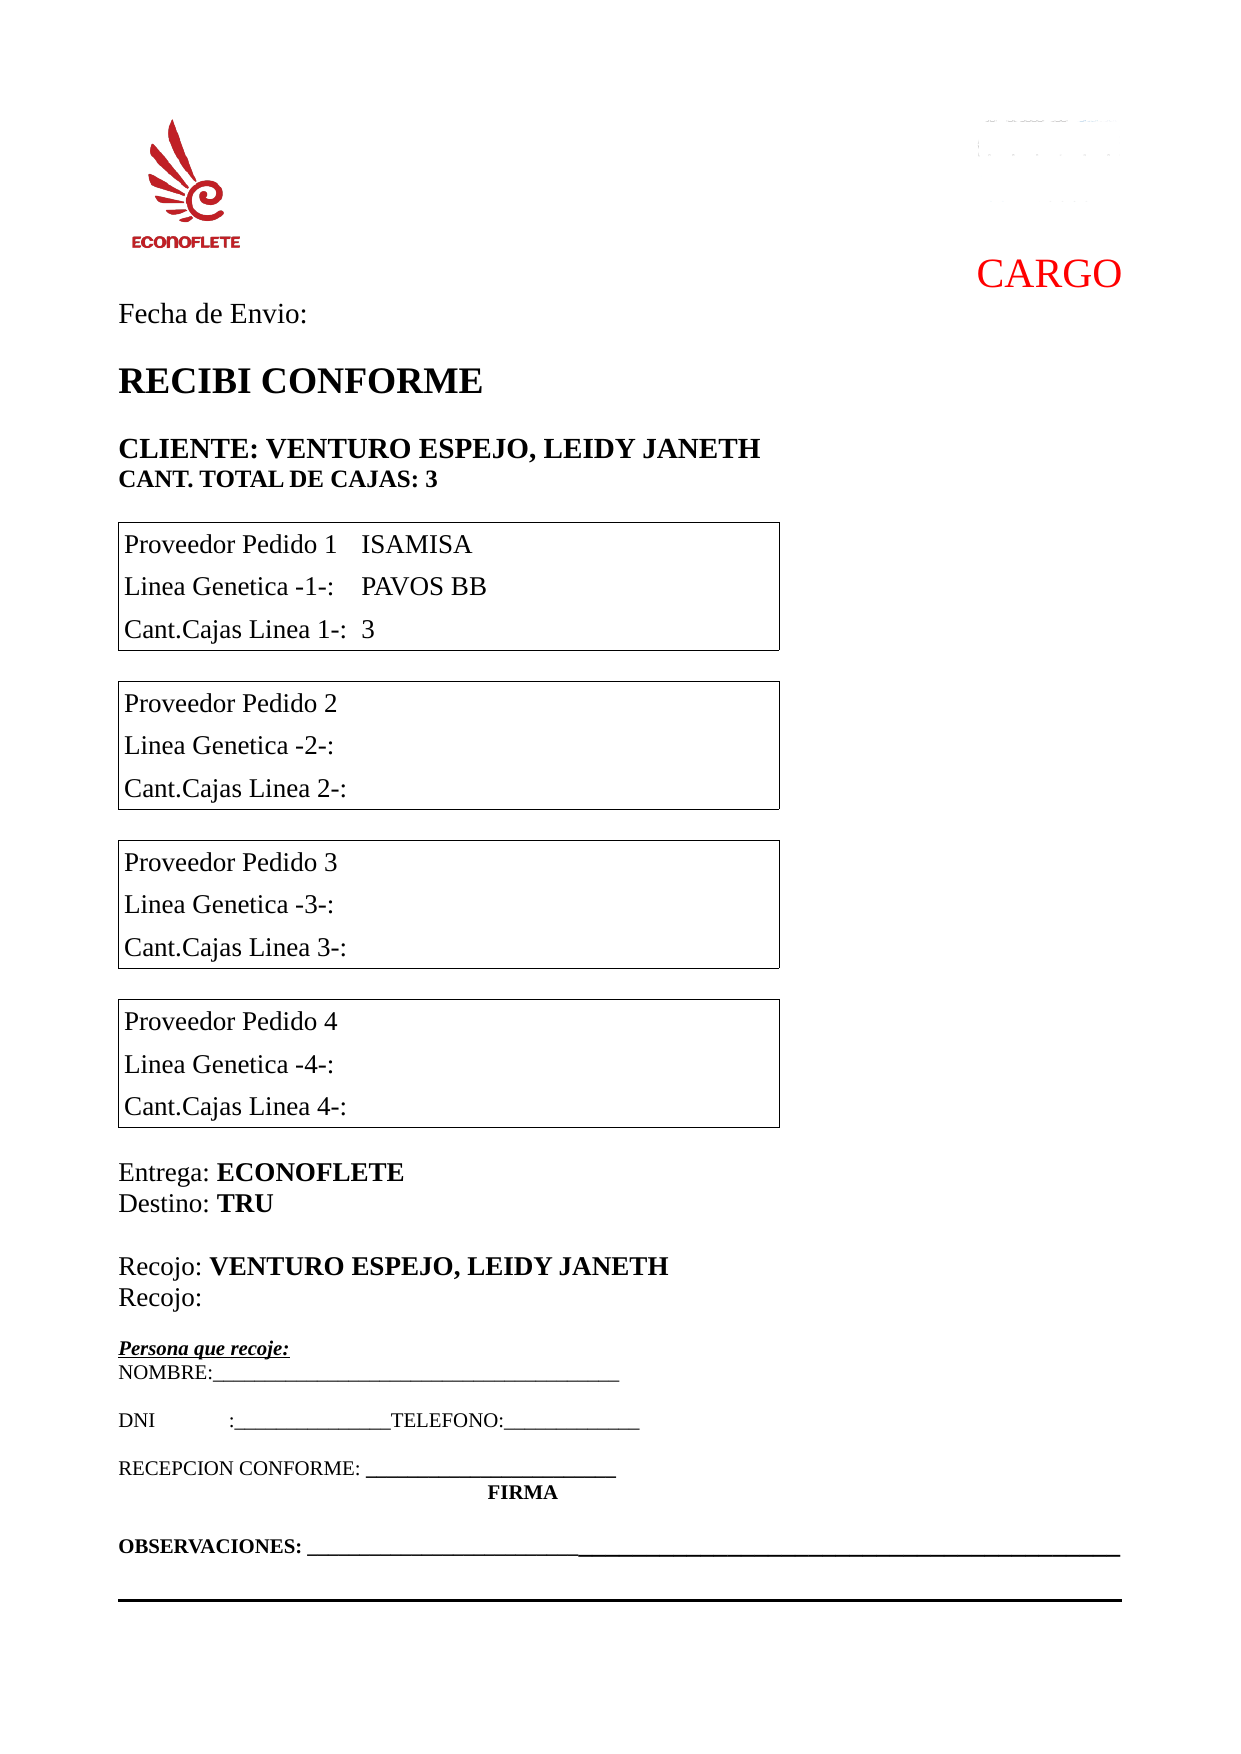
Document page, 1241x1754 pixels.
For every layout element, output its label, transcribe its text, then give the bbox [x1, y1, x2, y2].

picture [118, 118, 254, 249]
table_header ISAMISA [356, 523, 779, 564]
table_cell Linea Genetica -1-: [119, 565, 356, 607]
table_cell Cant.Cajas Linea 1-: [119, 607, 356, 650]
text NOMBRE:_______________________________________ [118, 1360, 1122, 1384]
table_cell [118, 651, 356, 681]
table_cell Cant.Cajas Linea 2-: [119, 766, 356, 809]
table_cell [356, 883, 779, 926]
table_cell Linea Genetica -4-: [119, 1042, 356, 1085]
text FIRMA [118, 1480, 1122, 1504]
table_cell [356, 766, 779, 809]
table_cell [356, 969, 779, 999]
text Entrega: ECONOFLETE [118, 1156, 1122, 1187]
table_cell [356, 1000, 779, 1042]
text DNI :_______________TELEFONO:_____________ [118, 1408, 1122, 1432]
table_cell [356, 1085, 779, 1127]
table_header Proveedor Pedido 1 [119, 523, 356, 564]
text Fecha de Envio: [118, 297, 1122, 330]
text Persona que recoje: [118, 1336, 1122, 1360]
table_cell [356, 1042, 779, 1085]
table_cell Linea Genetica -3-: [119, 883, 356, 926]
table_cell PAVOS BB [356, 565, 779, 607]
text CLIENTE: VENTURO ESPEJO, LEIDY JANETH [118, 431, 1122, 464]
table_cell Cant.Cajas Linea 4-: [119, 1085, 356, 1127]
text Recojo: [118, 1281, 1122, 1312]
table_cell [118, 969, 356, 999]
text RECIBI CONFORME [118, 359, 1122, 402]
table_cell Proveedor Pedido 3 [119, 841, 356, 883]
text RECEPCION CONFORME: ________________________ [118, 1456, 1122, 1480]
text OBSERVACIONES: __________________________________________________________________ [118, 1528, 1122, 1559]
table_cell Cant.Cajas Linea 3-: [119, 926, 356, 968]
table_cell [356, 841, 779, 883]
text CANT. TOTAL DE CAJAS: 3 [118, 464, 1122, 493]
table_cell [356, 682, 779, 724]
table_cell [118, 810, 356, 840]
table_cell [356, 810, 779, 840]
table_cell [356, 926, 779, 968]
text Recojo: VENTURO ESPEJO, LEIDY JANETH [118, 1249, 1122, 1281]
table_cell [356, 651, 779, 681]
table_cell Proveedor Pedido 2 [119, 682, 356, 724]
table_cell [356, 724, 779, 766]
table_cell Linea Genetica -2-: [119, 724, 356, 766]
text Destino: TRU [118, 1187, 1122, 1218]
text CARGO [118, 224, 1122, 297]
table_cell 3 [356, 607, 779, 650]
table_cell Proveedor Pedido 4 [119, 1000, 356, 1042]
